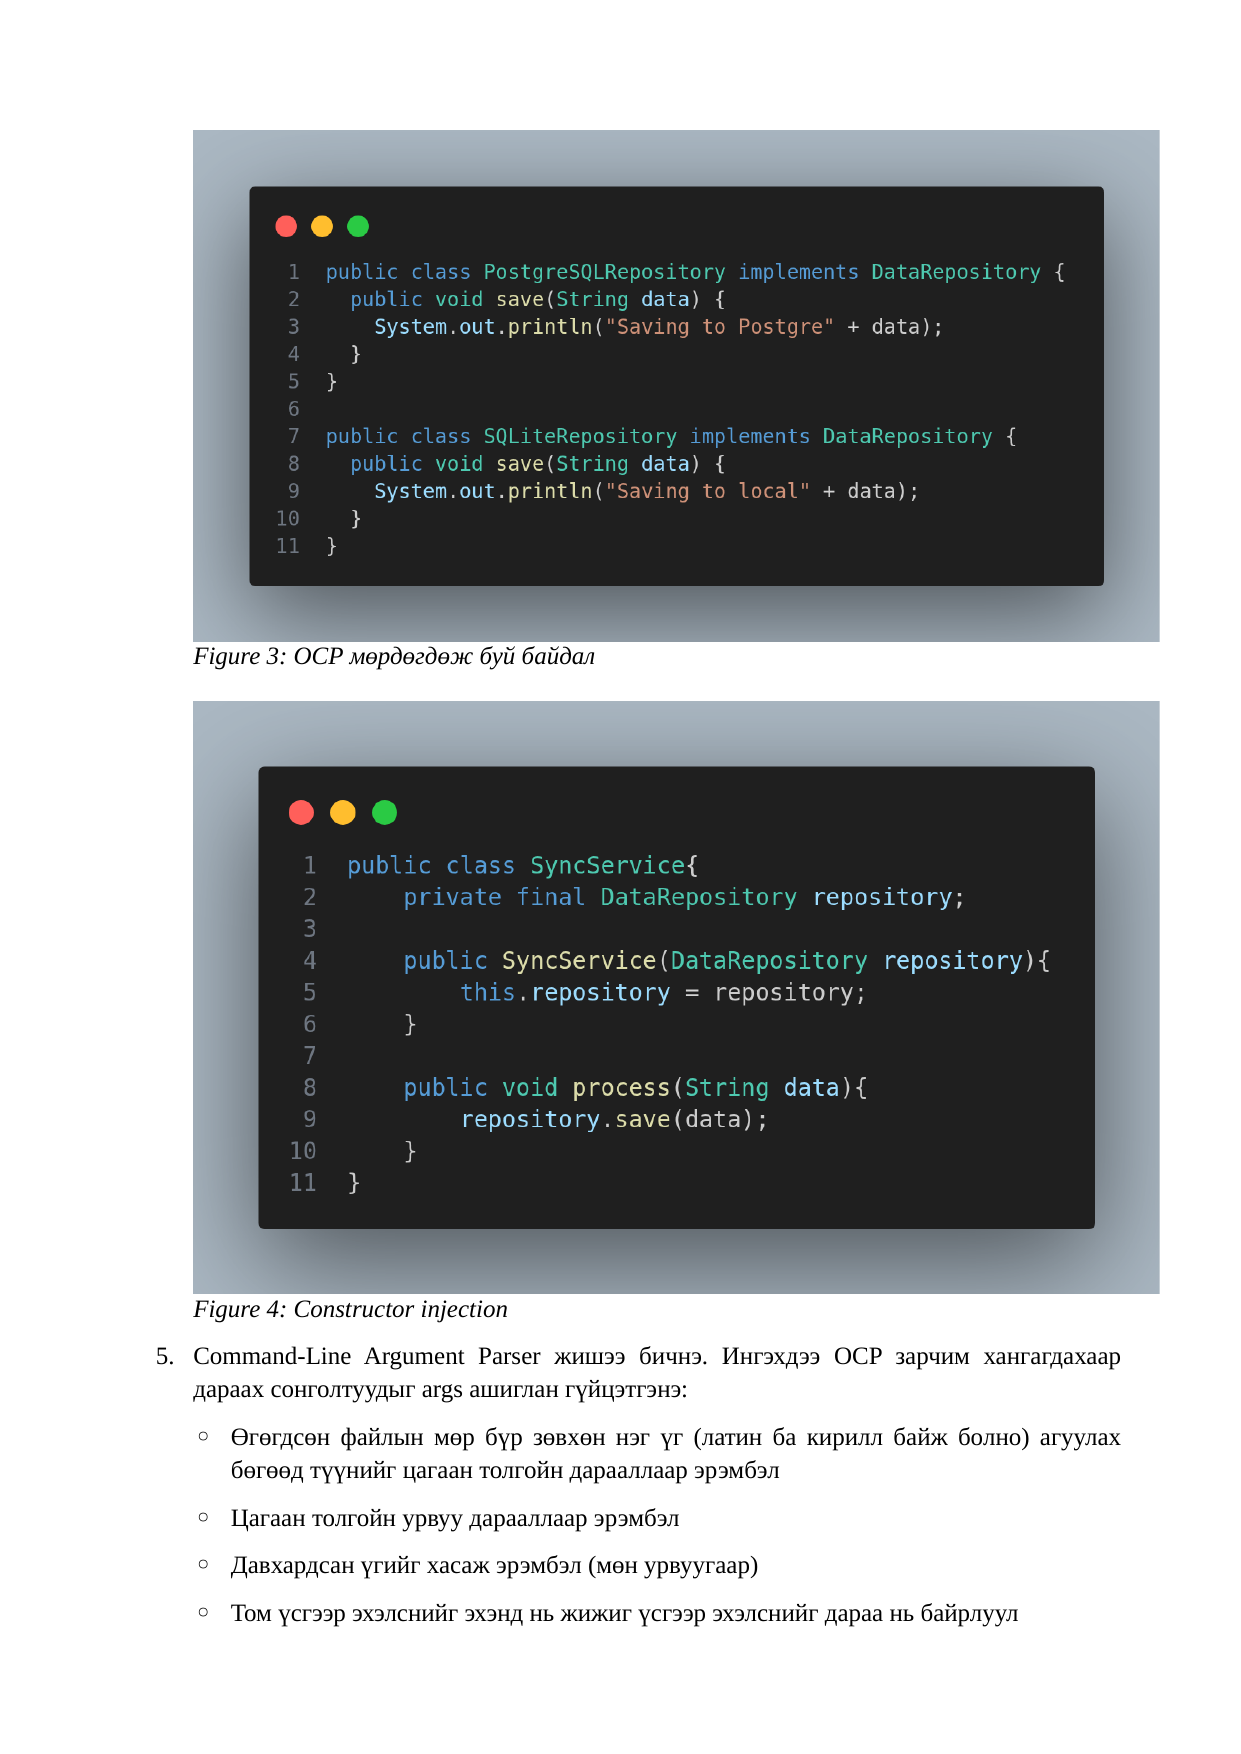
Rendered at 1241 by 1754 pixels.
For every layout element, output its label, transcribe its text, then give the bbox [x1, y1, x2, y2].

list Том үсгээр эхэлснийг эхэнд нь жижиг үсгээр эхэлснийг дараа нь байрлуул [193, 1598, 1122, 1627]
list Давхардсан үгийг хасаж эрэмбэл (мөн урвуугаар) [193, 1550, 1122, 1579]
list Өгөгдсөн файлын мөр бүр зөвхөн нэг үг (латин ба кирилл байж болно) агуулах бөгөөд түүнийг цагаан толгойн дарааллаар эрэмбэл [193, 1422, 1122, 1484]
list Figure 4: Constructor injection [193, 1294, 1159, 1322]
list Command-Line Argument Parser жишээ бичнэ. Ингэхдээ OCP зарчим хангагдахаар дараах сонголтуудыг args ашиглан гүйцэтгэнэ: [156, 1341, 1122, 1403]
picture [193, 130, 1160, 642]
list Figure 3: OCP мөрдөгдөж буй байдал [193, 642, 1159, 670]
list Цагаан толгойн урвуу дарааллаар эрэмбэл [193, 1503, 1122, 1531]
picture [193, 701, 1160, 1294]
